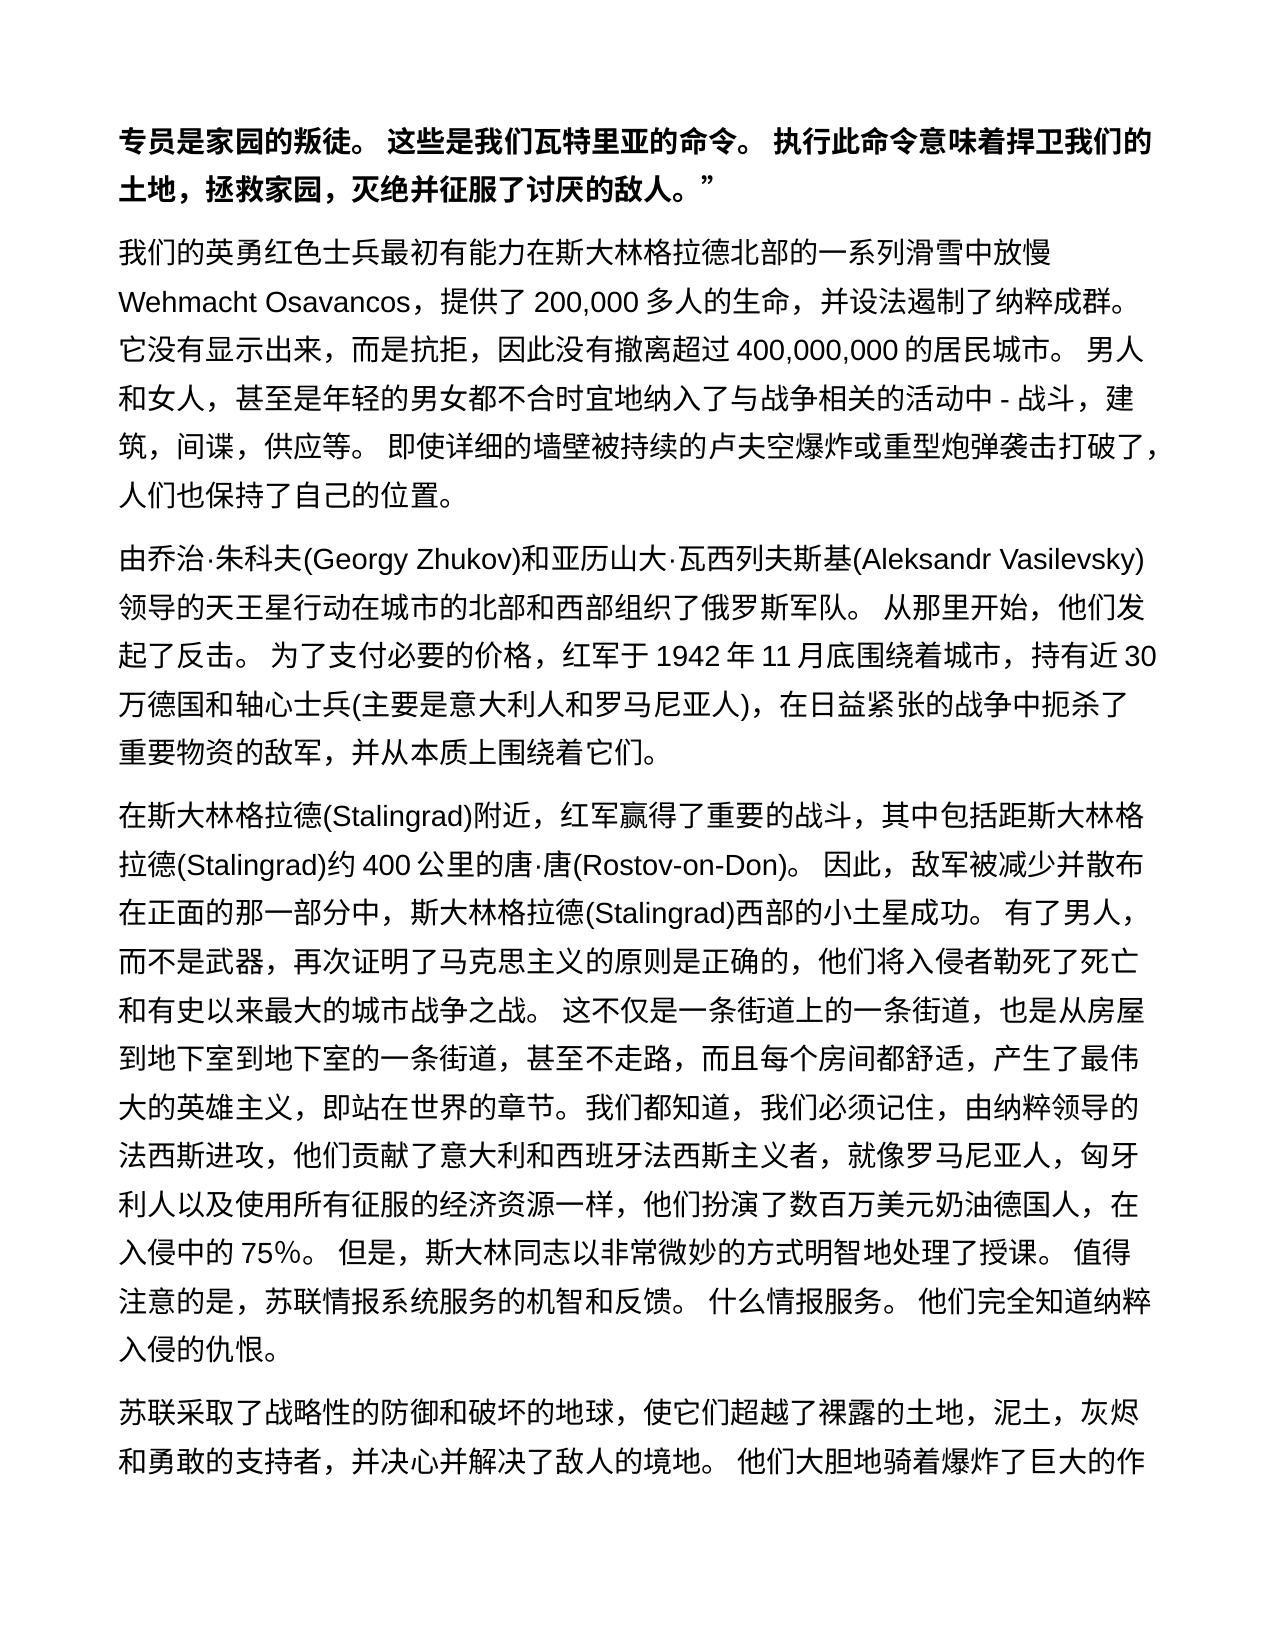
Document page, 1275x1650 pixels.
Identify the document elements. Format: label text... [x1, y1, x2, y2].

text 由乔治·朱科夫(Georgy Zhukov)和亚历山大·瓦西列夫斯基(Aleksandr Vasilevsky)领导的天王星行动在城市的北部和西部组织了俄罗斯军队。 从那里开始，他们发起了反击。 为了支付必要的价格，红军于1942年11月底围绕着城市，持有近30万德国和轴心士兵(主要是意大利人和罗马尼亚人)，在日益紧张的战争中扼杀了重要物资的敌军，并从本质上围绕着它们。 [118, 536, 1157, 772]
text 我们的英勇红色士兵最初有能力在斯大林格拉德北部的一系列滑雪中放慢Wehmacht Osavancos，提供了200,000多人的生命，并设法遏制了纳粹成群。它没有显示出来，而是抗拒，因此没有撤离超过400,000,000的居民城市。 男人和女人，甚至是年轻的男女都不合时宜地纳入了与战争相关的活动中 - 战斗，建筑，间谍，供应等。 即使详细的墙壁被持续的卢夫空爆炸或重型炮弹袭击打破了，人们也保持了自己的位置。 [118, 230, 1157, 515]
text 专员是家园的叛徒。 这些是我们瓦特里亚的命令。 执行此命令意味着捍卫我们的土地，拯救家园，灭绝并征服了讨厌的敌人。” [118, 118, 1157, 209]
text 在斯大林格拉德(Stalingrad)附近，红军赢得了重要的战斗，其中包括距斯大林格拉德(Stalingrad)约400公里的唐·唐(Rostov-on-Don)。 因此，敌军被减少并散布在正面的那一部分中，斯大林格拉德(Stalingrad)西部的小土星成功。 有了男人，而不是武器，再次证明了马克思主义的原则是正确的，他们将入侵者勒死了死亡和有史以来最大的城市战争之战。 这不仅是一条街道上的一条街道，也是从房屋到地下室到地下室的一条街道，甚至不走路，而且每个房间都舒适，产生了最伟大的英雄主义，即站在世界的章节。我们都知道，我们必须记住，由纳粹领导的法西斯进攻，他们贡献了意大利和西班牙法西斯主义者，就像罗马尼亚人，匈牙利人以及使用所有征服的经济资源一样，他们扮演了数百万美元奶油德国人，在入侵中的75％。 但是，斯大林同志以非常微妙的方式明智地处理了授课。 值得注意的是，苏联情报系统服务的机智和反馈。 什么情报服务。 他们完全知道纳粹入侵的仇恨。 [118, 793, 1157, 1369]
text 苏联采取了战略性的防御和破坏的地球，使它们超越了裸露的土地，泥土，灰烬和勇敢的支持者，并决心并解决了敌人的境地。 他们大胆地骑着爆炸了巨大的作 [118, 1390, 1157, 1481]
